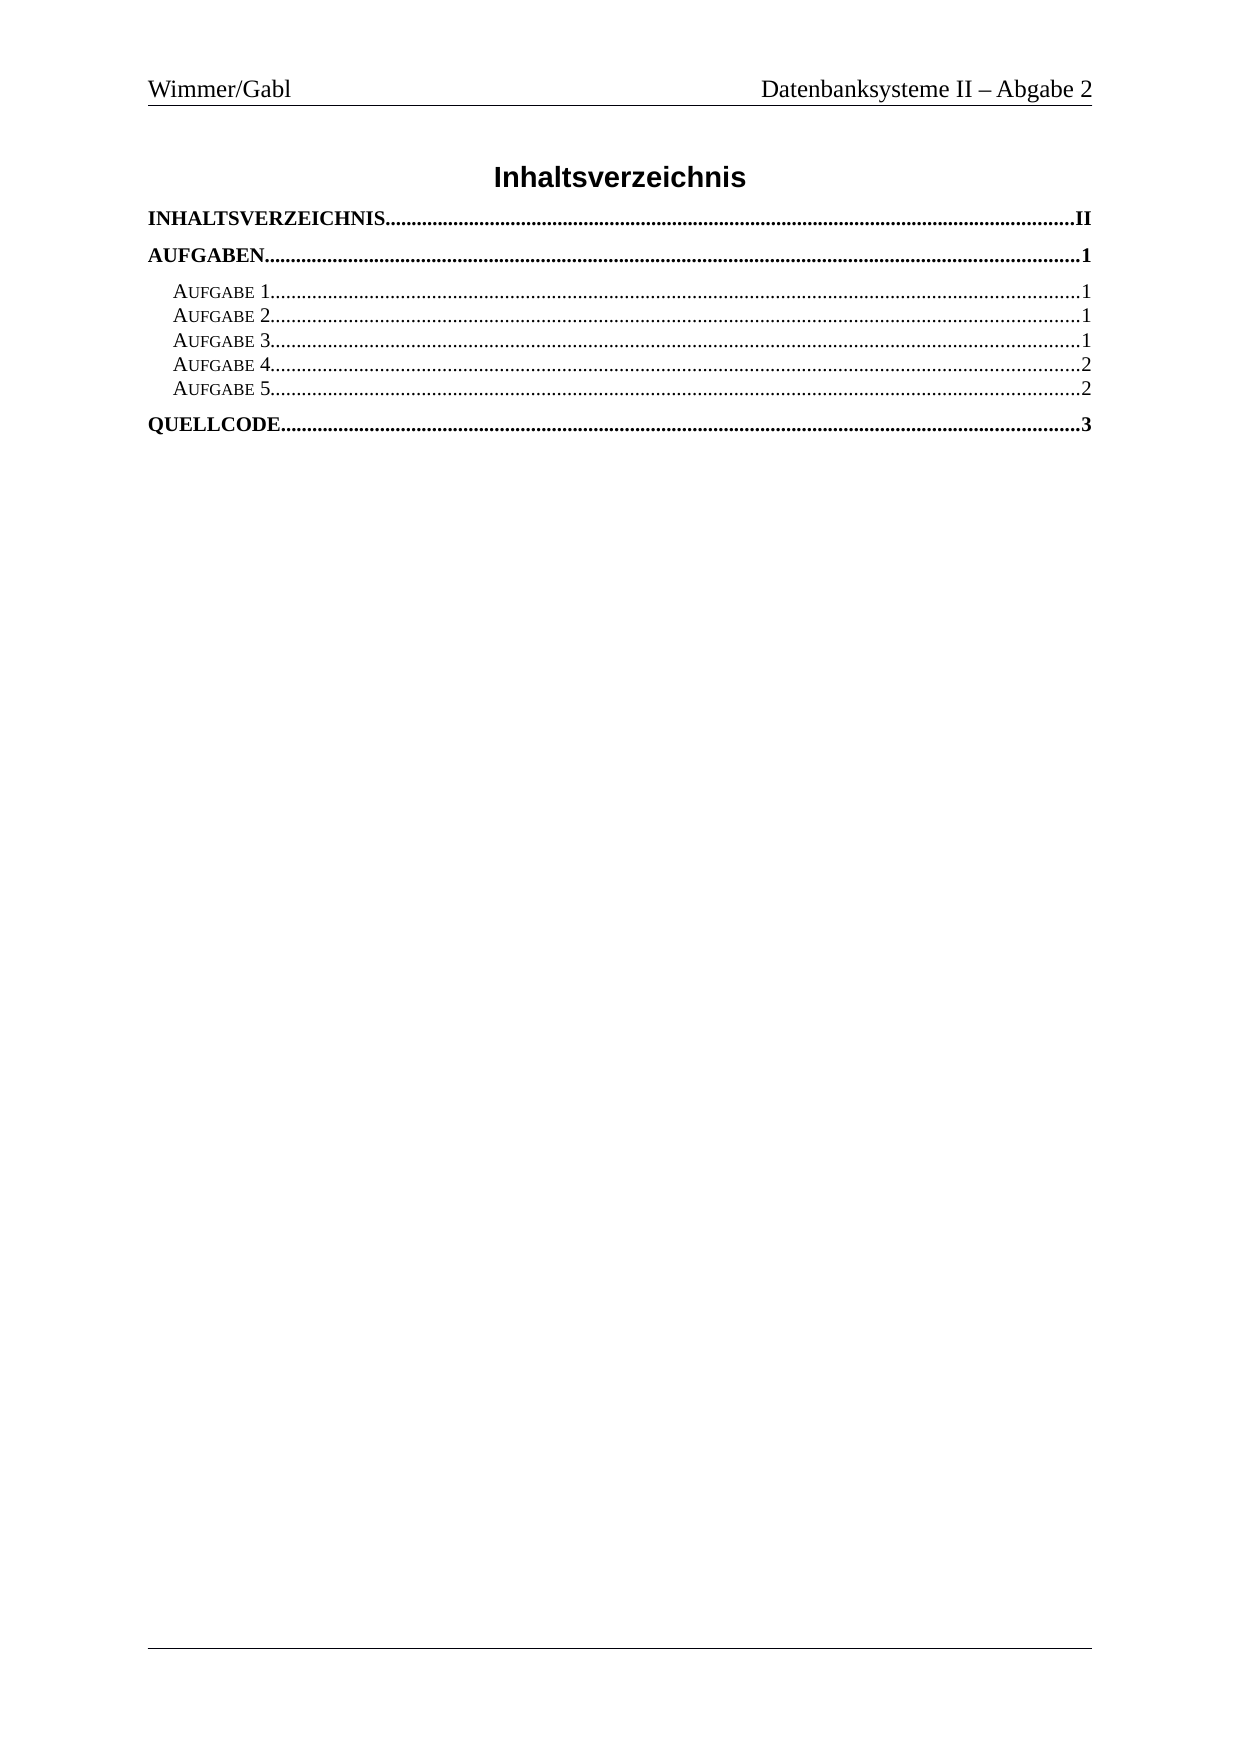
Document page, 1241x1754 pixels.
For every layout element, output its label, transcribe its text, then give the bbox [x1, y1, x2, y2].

text Aufgabe 1 1 [173, 279, 1092, 303]
subtitle Inhaltsverzeichnis [148, 160, 1092, 194]
text Aufgabe 4 2 [173, 352, 1092, 376]
text Aufgabe 2 1 [173, 303, 1092, 327]
text Quellcode 3 [148, 412, 1092, 436]
text Aufgabe 5 2 [173, 376, 1092, 400]
text Inhaltsverzeichnis II [148, 206, 1092, 230]
text Aufgabe 3 1 [173, 327, 1092, 352]
text Aufgaben 1 [148, 243, 1092, 267]
